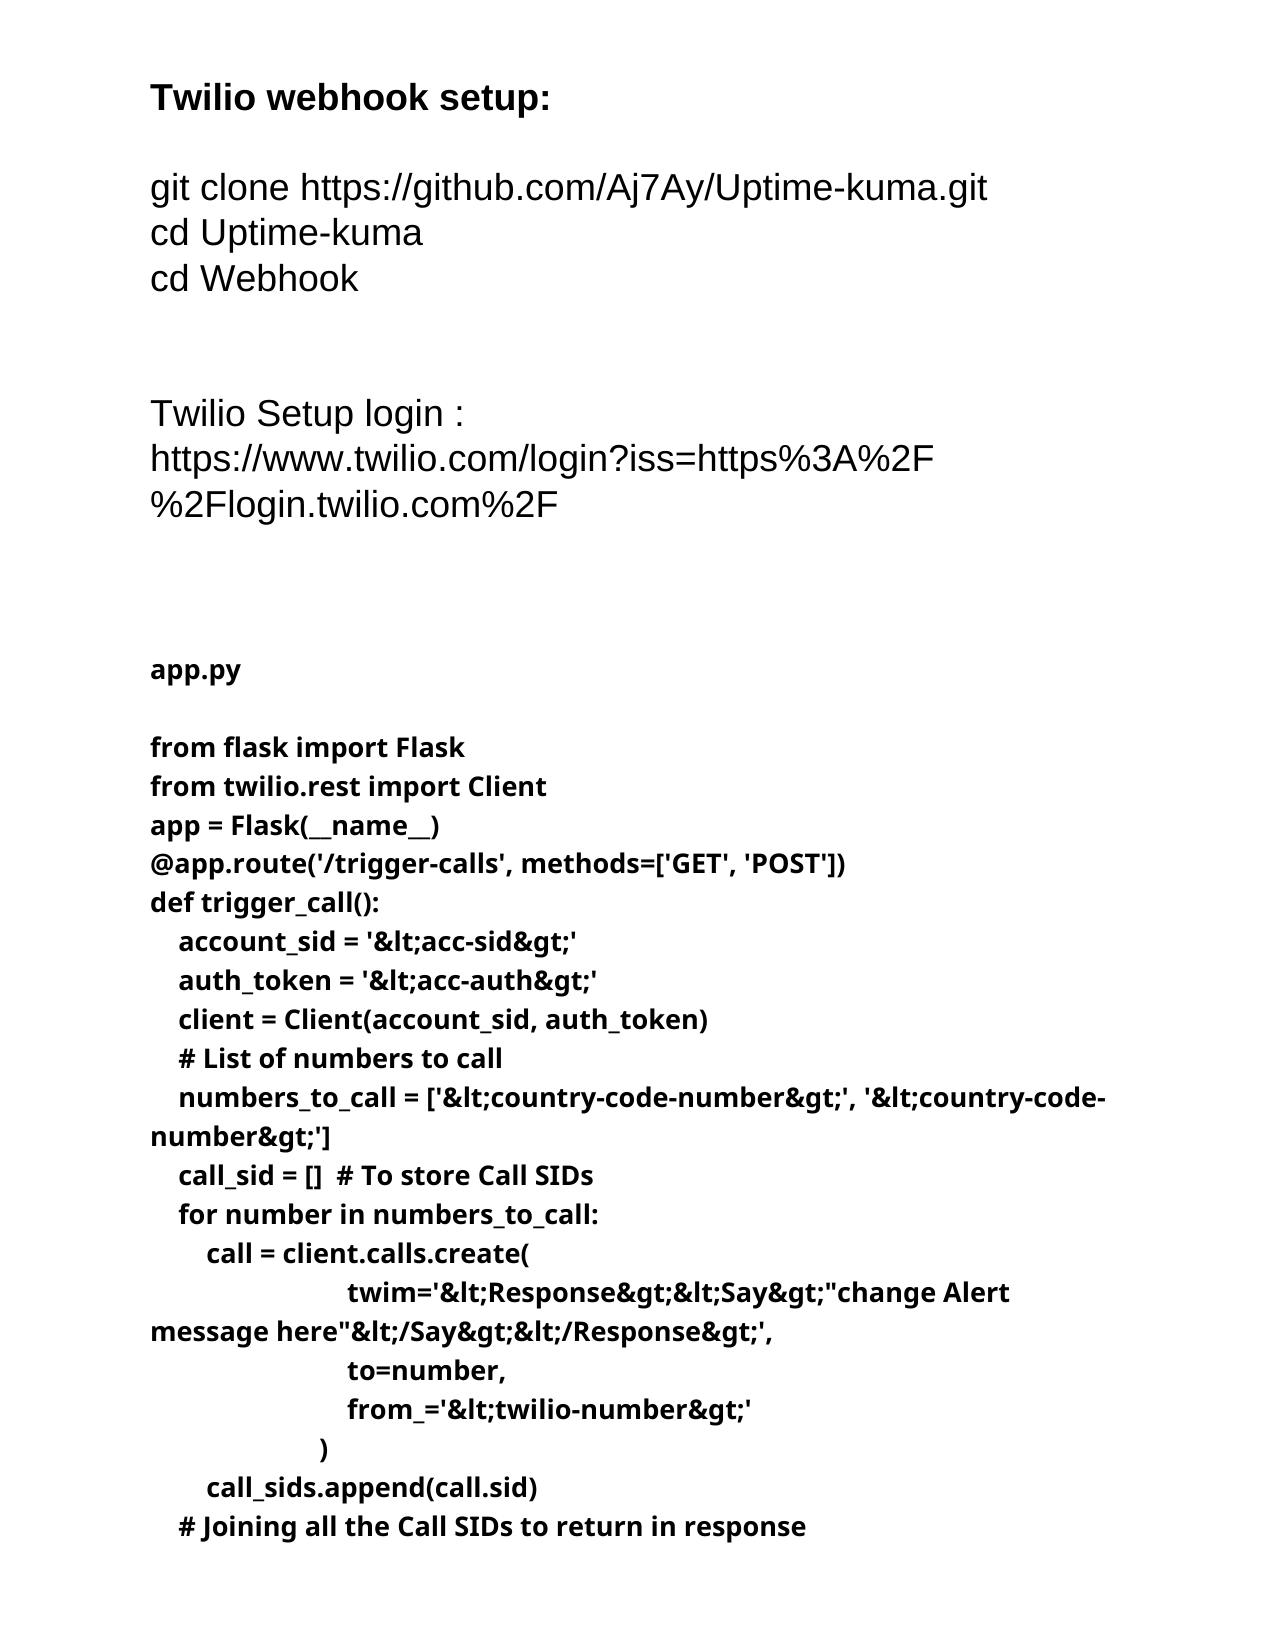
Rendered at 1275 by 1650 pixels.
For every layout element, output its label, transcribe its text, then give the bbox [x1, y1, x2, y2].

text @app.route('/trigger-calls', methods=['GET', 'POST']) [150, 845, 1125, 882]
text git clone https://github.com/Aj7Ay/Uptime-kuma.git [150, 165, 1125, 208]
text # List of numbers to call [150, 1040, 1125, 1077]
text call_sid = [] # To store Call SIDs [150, 1157, 1125, 1193]
text Twilio webhook setup: [150, 75, 1125, 118]
text client = Client(account_sid, auth_token) [150, 1001, 1125, 1038]
text cd Uptime-kuma [150, 211, 1125, 254]
text app = Flask(__name__) [150, 806, 1125, 843]
text twim='&lt;Response&gt;&lt;Say&gt;"change Alert message here"&lt;/Say&gt;&lt;/Response&gt;', [150, 1273, 1125, 1349]
text auth_token = '&lt;acc-auth&gt;' [150, 962, 1125, 999]
text from flask import Flask [150, 728, 1125, 765]
text call_sids.append(call.sid) [150, 1468, 1125, 1505]
text app.py [150, 650, 1125, 687]
text to=number, [150, 1351, 1125, 1388]
text from twilio.rest import Client [150, 767, 1125, 804]
text for number in numbers_to_call: [150, 1196, 1125, 1232]
text ) [150, 1429, 1125, 1466]
text def trigger_call(): [150, 884, 1125, 921]
text https://www.twilio.com/login?iss=https%3A%2F%2Flogin.twilio.com%2F [150, 437, 1125, 525]
text from_='&lt;twilio-number&gt;' [150, 1390, 1125, 1427]
text call = client.calls.create( [150, 1234, 1125, 1271]
text Twilio Setup login : [150, 391, 1125, 434]
text account_sid = '&lt;acc-sid&gt;' [150, 923, 1125, 960]
text cd Webhook [150, 256, 1125, 299]
text # Joining all the Call SIDs to return in response [150, 1507, 1125, 1544]
text numbers_to_call = ['&lt;country-code-number&gt;', '&lt;country-code-number&gt;'] [150, 1079, 1125, 1154]
